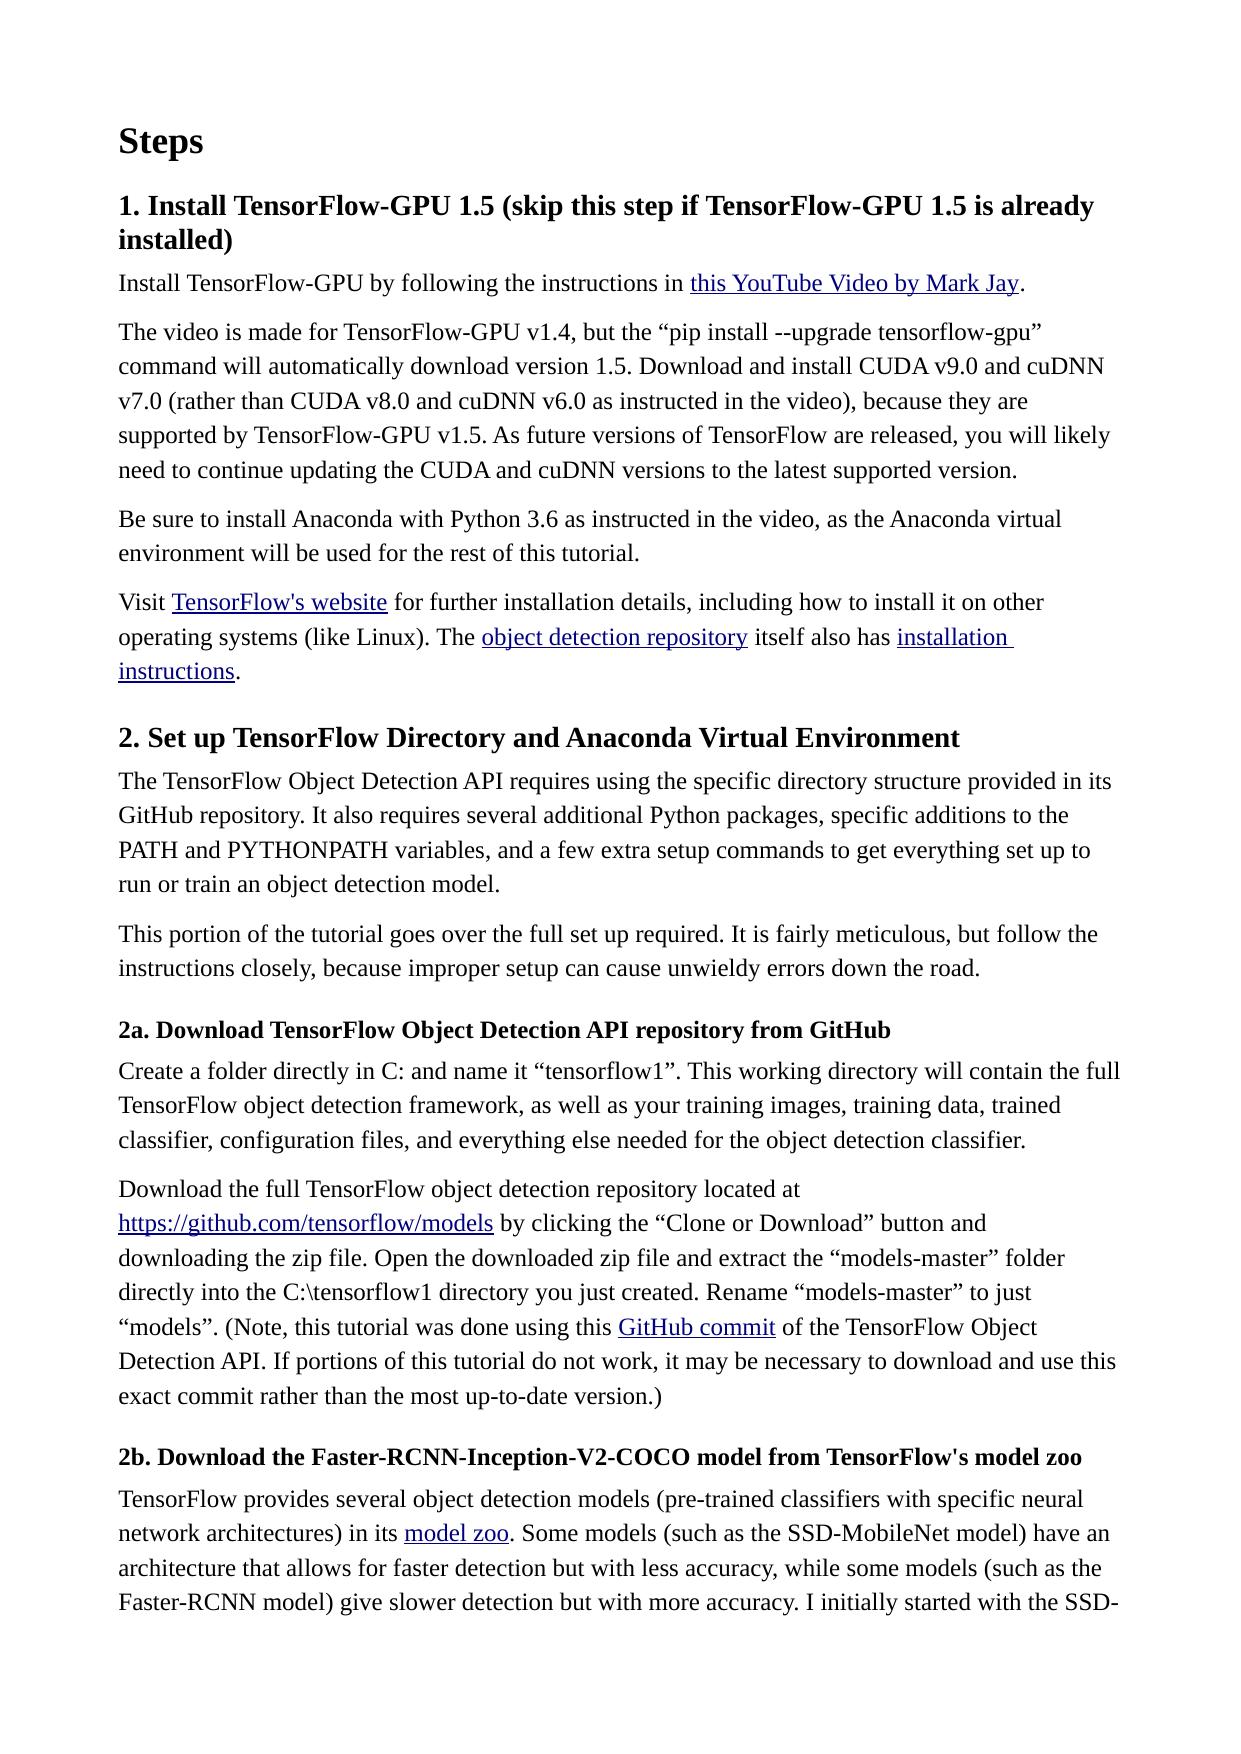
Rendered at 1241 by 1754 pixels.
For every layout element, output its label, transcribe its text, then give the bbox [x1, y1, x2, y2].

text This portion of the tutorial goes over the full set up required. It is fairly meticulous, but follow the instructions closely, because improper setup can cause unwieldy errors down the road. [118, 919, 1122, 982]
subtitle 2. Set up TensorFlow Directory and Anaconda Virtual Environment [118, 720, 1122, 754]
text Install TensorFlow-GPU by following the instructions in this YouTube Video by Mark Jay. [118, 268, 1122, 297]
text Visit TensorFlow's website for further installation details, including how to install it on other operating systems (like Linux). The object detection repository itself also has installation instructions. [118, 587, 1122, 685]
text Create a folder directly in C: and name it “tensorflow1”. This working directory will contain the full TensorFlow object detection framework, as well as your training images, training data, trained classifier, configuration files, and everything else needed for the object detection classifier. [118, 1056, 1122, 1154]
text The TensorFlow Object Detection API requires using the specific directory structure provided in its GitHub repository. It also requires several additional Python packages, specific additions to the PATH and PYTHONPATH variables, and a few extra setup commands to get everything set up to run or train an object detection model. [118, 766, 1122, 898]
subtitle 2b. Download the Faster-RCNN-Inception-V2-COCO model from TensorFlow's model zoo [118, 1442, 1122, 1471]
text Be sure to install Anaconda with Python 3.6 as instructed in the video, as the Anaconda virtual environment will be used for the rest of this tutorial. [118, 504, 1122, 567]
text The video is made for TensorFlow-GPU v1.4, but the “pip install --upgrade tensorflow-gpu” command will automatically download version 1.5. Download and install CUDA v9.0 and cuDNN v7.0 (rather than CUDA v8.0 and cuDNN v6.0 as instructed in the video), because they are supported by TensorFlow-GPU v1.5. As future versions of TensorFlow are released, you will likely need to continue updating the CUDA and cuDNN versions to the latest supported version. [118, 317, 1122, 484]
text TensorFlow provides several object detection models (pre-trained classifiers with specific neural network architectures) in its model zoo. Some models (such as the SSD-MobileNet model) have an architecture that allows for faster detection but with less accuracy, while some models (such as the Faster-RCNN model) give slower detection but with more accuracy. I initially started with the SSD- [118, 1484, 1122, 1616]
subtitle 1. Install TensorFlow-GPU 1.5 (skip this step if TensorFlow-GPU 1.5 is already installed) [118, 188, 1122, 255]
subtitle Steps [118, 118, 1122, 161]
subtitle 2a. Download TensorFlow Object Detection API repository from GitHub [118, 1015, 1122, 1043]
text Download the full TensorFlow object detection repository located at https://github.com/tensorflow/models by clicking the “Clone or Download” button and downloading the zip file. Open the downloaded zip file and extract the “models-master” folder directly into the C:\tensorflow1 directory you just created. Rename “models-master” to just “models”. (Note, this tutorial was done using this GitHub commit of the TensorFlow Object Detection API. If portions of this tutorial do not work, it may be necessary to download and use this exact commit rather than the most up-to-date version.) [118, 1174, 1122, 1409]
